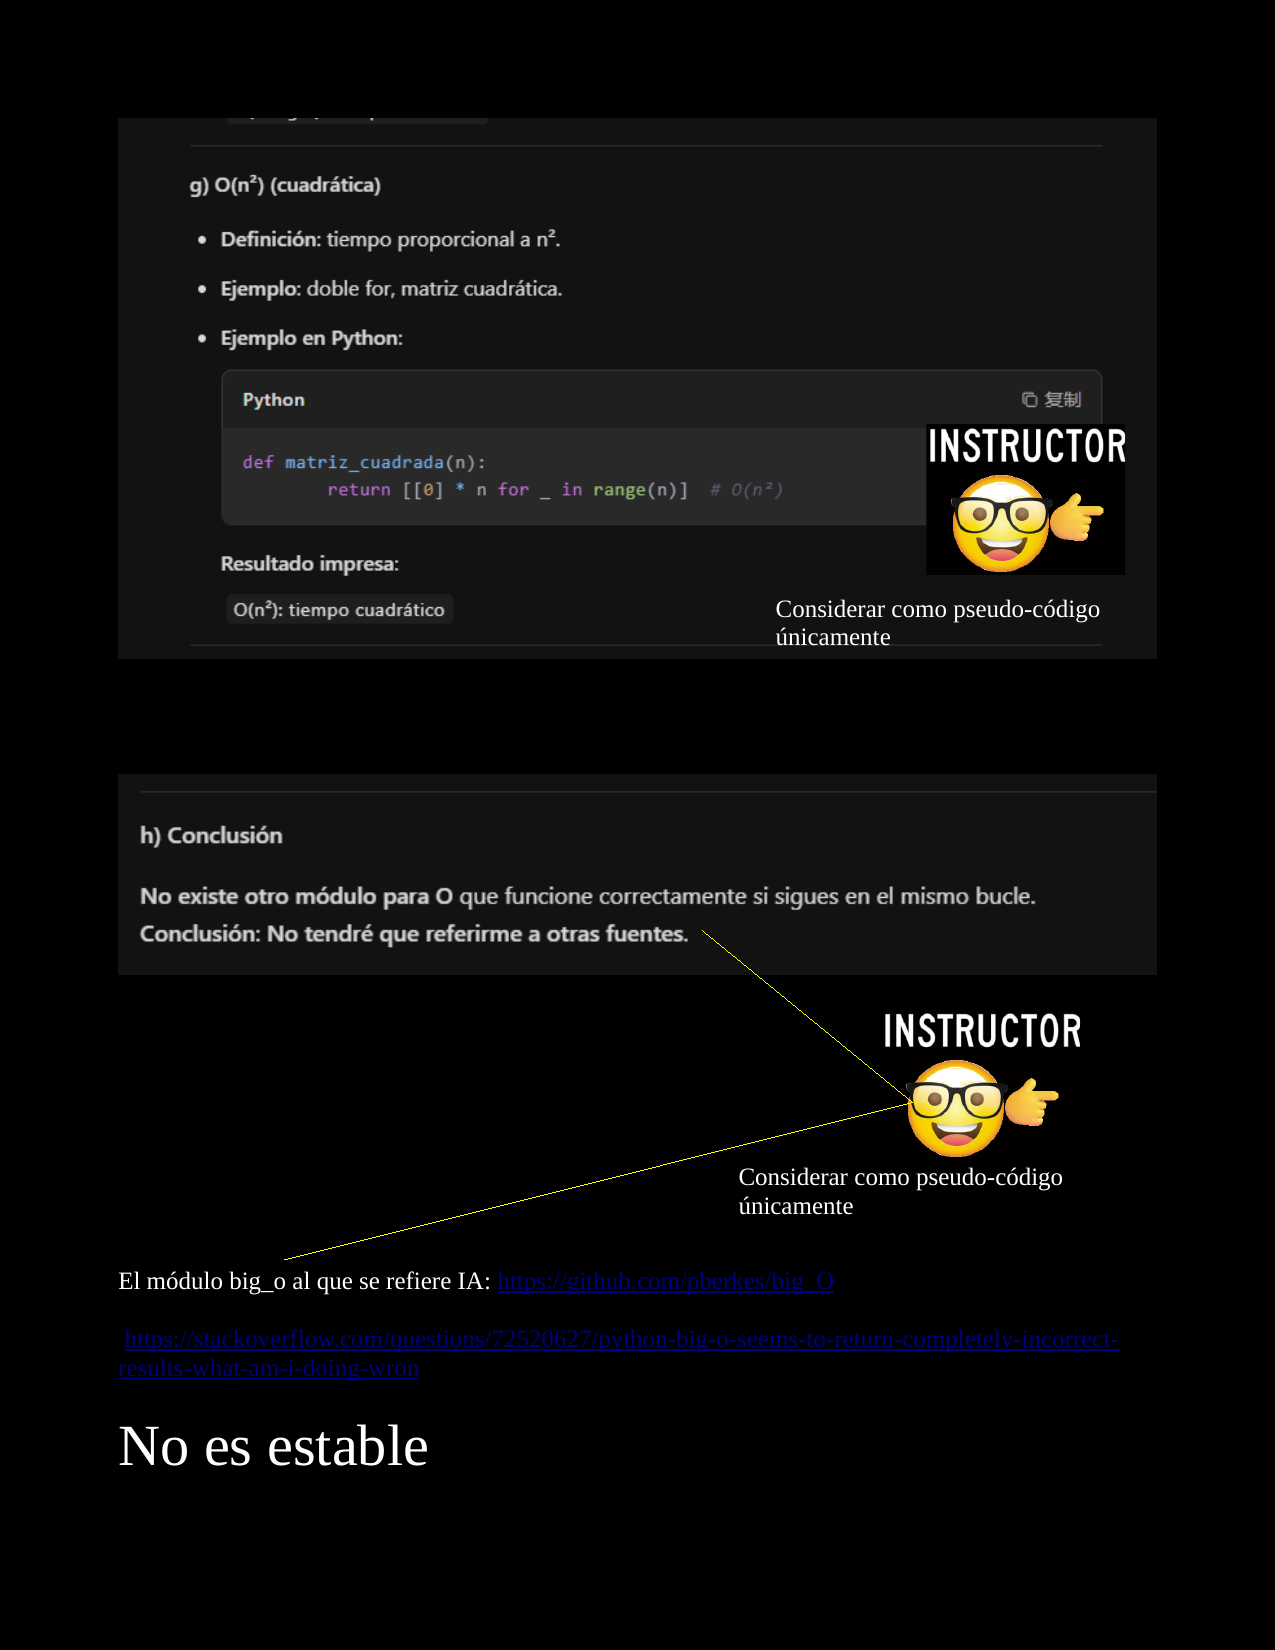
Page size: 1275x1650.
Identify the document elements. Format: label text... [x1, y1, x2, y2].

text No es estable [118, 1411, 1157, 1478]
picture [118, 118, 1157, 659]
text https://stackoverflow.com/questions/72520627/python-big-o-seems-to-return-completely-incorrect-results-what-am-i-doing-wron [118, 1324, 1157, 1382]
picture [881, 1010, 1081, 1160]
text El módulo big_o al que se refiere IA: https://github.com/pberkes/big_O [118, 1266, 1157, 1295]
picture [118, 774, 1157, 975]
